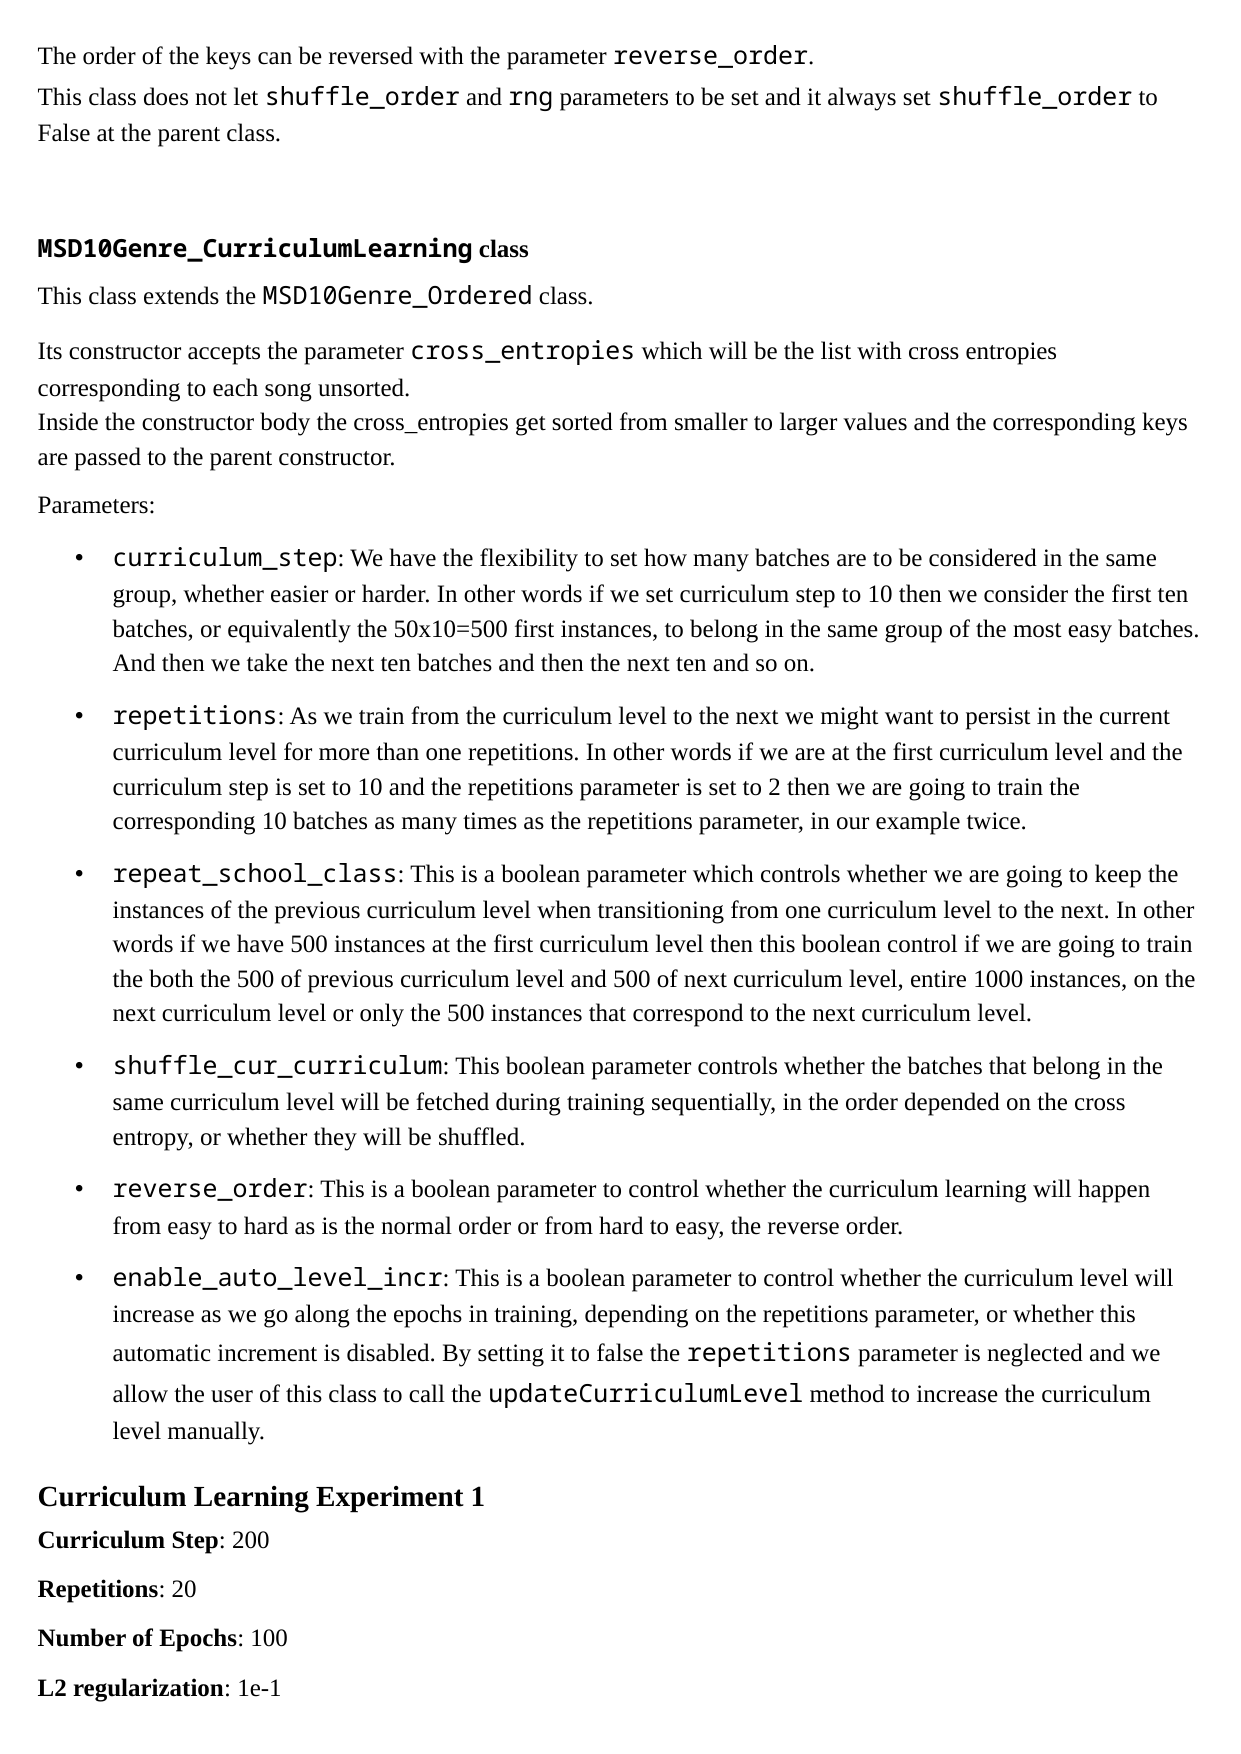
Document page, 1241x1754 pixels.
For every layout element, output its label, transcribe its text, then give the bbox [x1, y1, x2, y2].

subtitle Curriculum Learning Experiment 1 [37, 1479, 1203, 1513]
text Curriculum Step: 200 [37, 1525, 1203, 1554]
text The order of the keys can be reversed with the parameter reverse_order. This class does not let shuffle_order and rng parameters to be set and it always set shuffle_order to False at the parent class. [37, 37, 1203, 147]
text L2 regularization: 1e-1 [37, 1673, 1203, 1701]
list repetitions: As we train from the curriculum level to the next we might want to persist in the current curriculum level for more than one repetitions. In other words if we are at the first curriculum level and the curriculum step is set to 10 and the repetitions parameter is set to 2 then we are going to train the corresponding 10 batches as many times as the repetitions parameter, in our example twice. [75, 697, 1203, 835]
list enable_auto_level_incr: This is a boolean parameter to control whether the curriculum level will increase as we go along the epochs in training, depending on the repetitions parameter, or whether this automatic increment is disabled. By setting it to false the repetitions parameter is neglected and we allow the user of this class to call the updateCurriculumLevel method to increase the curriculum level manually. [75, 1260, 1203, 1444]
list reverse_order: This is a boolean parameter to control whether the curriculum learning will happen from easy to hard as is the normal order or from hard to easy, the reverse order. [75, 1171, 1203, 1239]
text Parameters: [37, 491, 1203, 519]
text Its constructor accepts the parameter cross_entropies which will be the list with cross entropies corresponding to each song unsorted. Inside the constructor body the cross_entropies get sorted from smaller to larger values and the corresponding keys are passed to the parent constructor. [37, 333, 1203, 470]
subtitle MSD10Genre_CurriculumLearning class [37, 231, 1203, 265]
list curriculum_step: We have the flexibility to set how many batches are to be considered in the same group, whether easier or harder. In other words if we set curriculum step to 10 then we consider the first ten batches, or equivalently the 50x10=500 first instances, to belong in the same group of the most easy batches. And then we take the next ten batches and then the next ten and so on. [75, 540, 1203, 677]
list repeat_school_class: This is a boolean parameter which controls whether we are going to keep the instances of the previous curriculum level when transitioning from one curriculum level to the next. In other words if we have 500 instances at the first curriculum level then this boolean control if we are going to train the both the 500 of previous curriculum level and 500 of next curriculum level, entire 1000 instances, on the next curriculum level or only the 500 instances that correspond to the next curriculum level. [75, 855, 1203, 1027]
text Number of Epochs: 100 [37, 1623, 1203, 1652]
list shuffle_cur_curriculum: This boolean parameter controls whether the batches that belong in the same curriculum level will be fetched during training sequentially, in the order depended on the cross entropy, or whether they will be shuffled. [75, 1048, 1203, 1151]
text Repetitions: 20 [37, 1574, 1203, 1603]
text This class extends the MSD10Genre_Ordered class. [37, 277, 1203, 311]
